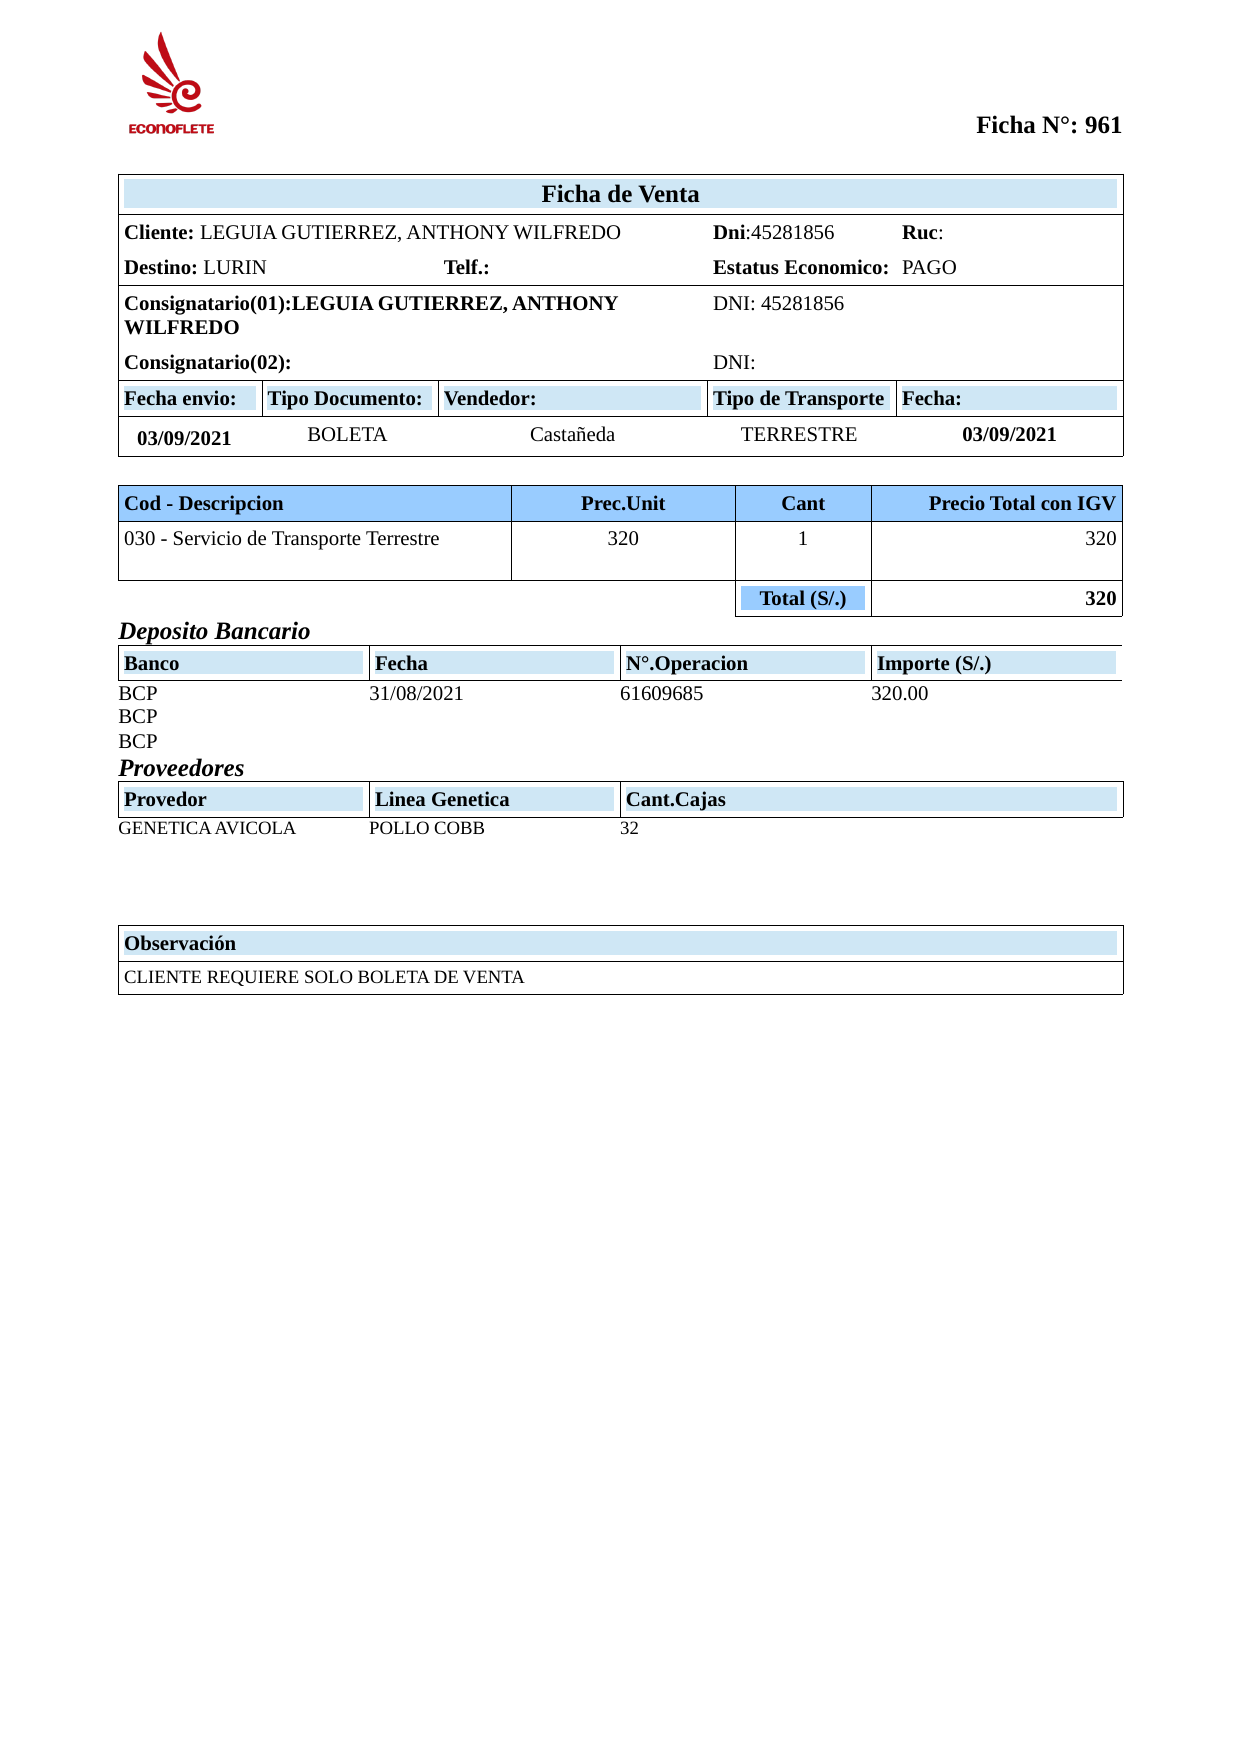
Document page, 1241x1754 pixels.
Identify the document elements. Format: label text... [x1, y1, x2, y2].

table_cell [369, 705, 620, 728]
table_cell [620, 705, 871, 728]
table_header Cant.Cajas [621, 782, 1123, 817]
table_header Linea Genetica [370, 782, 620, 817]
table_cell Tipo de Transporte [708, 381, 896, 416]
table_cell 030 - Servicio de Transporte Terrestre [119, 522, 511, 580]
table_cell [369, 860, 620, 882]
table_cell [118, 882, 369, 903]
text Proveedores [118, 753, 1122, 781]
table_cell Tipo Documento: [263, 381, 438, 416]
table_header Fecha [370, 646, 620, 680]
table_cell Ruc: [896, 215, 1123, 249]
table_cell Dni:45281856 [707, 215, 896, 249]
table_cell DNI: 45281856 [707, 286, 1123, 344]
table_cell [118, 581, 511, 616]
table_header Cant [736, 486, 871, 521]
table_cell [871, 705, 1122, 728]
table_cell Destino: LURIN [119, 249, 438, 285]
table_cell PAGO [896, 249, 1123, 285]
table_cell 320 [872, 522, 1122, 580]
table_cell 320 [512, 522, 735, 580]
table_cell CLIENTE REQUIERE SOLO BOLETA DE VENTA [119, 962, 1123, 994]
table_cell 03/09/2021 [896, 417, 1123, 456]
table_header Observación [119, 926, 1123, 961]
table_cell GENETICA AVICOLA [118, 818, 369, 839]
table_cell 320 [872, 581, 1122, 616]
table_header Banco [119, 646, 369, 680]
table_cell POLLO COBB [369, 818, 620, 839]
table_cell [369, 729, 620, 753]
table_cell Telf.: [438, 249, 707, 285]
table_cell BOLETA [262, 417, 438, 456]
table_cell BCP [118, 705, 369, 728]
table_cell TERRESTRE [707, 417, 896, 456]
table_cell [369, 882, 620, 903]
table_cell 31/08/2021 [369, 681, 620, 704]
table_cell [118, 839, 369, 860]
table_header Precio Total con IGV [872, 486, 1122, 521]
table_cell 320.00 [871, 681, 1122, 704]
table_cell Castañeda [438, 417, 707, 456]
table_cell [511, 581, 735, 616]
table_cell [620, 903, 1123, 925]
table_cell DNI: [707, 345, 1123, 380]
table_cell 61609685 [620, 681, 871, 704]
table_cell [620, 860, 1123, 882]
table_header Prec.Unit [512, 486, 735, 521]
table_header Cod - Descripcion [119, 486, 511, 521]
table_cell [369, 839, 620, 860]
table_cell Vendedor: [439, 381, 707, 416]
table_cell [620, 839, 1123, 860]
table_cell 32 [620, 818, 1123, 839]
table_cell Cliente: LEGUIA GUTIERREZ, ANTHONY WILFREDO [119, 215, 707, 249]
table_cell Fecha envio: [119, 381, 262, 416]
table_cell BCP [118, 681, 369, 704]
table_cell Fecha: [897, 381, 1123, 416]
table_cell Consignatario(01):LEGUIA GUTIERREZ, ANTHONY WILFREDO [119, 286, 707, 344]
table_header Importe (S/.) [872, 646, 1122, 680]
table_cell [118, 903, 369, 925]
table_cell [369, 903, 620, 925]
table_cell [871, 729, 1122, 753]
table_cell BCP [118, 729, 369, 753]
table_cell Total (S/.) [736, 581, 871, 616]
text Deposito Bancario [118, 616, 1122, 645]
table_header Provedor [119, 782, 369, 817]
table_header Ficha de Venta [119, 175, 1123, 214]
table_cell [118, 860, 369, 882]
table_cell [620, 729, 871, 753]
table_cell 1 [736, 522, 871, 580]
table_header N°.Operacion [621, 646, 871, 680]
table_cell Estatus Economico: [707, 249, 896, 285]
table_cell [620, 882, 1123, 903]
table_cell 03/09/2021 [119, 417, 262, 456]
picture [118, 31, 225, 134]
table_cell Consignatario(02): [119, 345, 707, 380]
